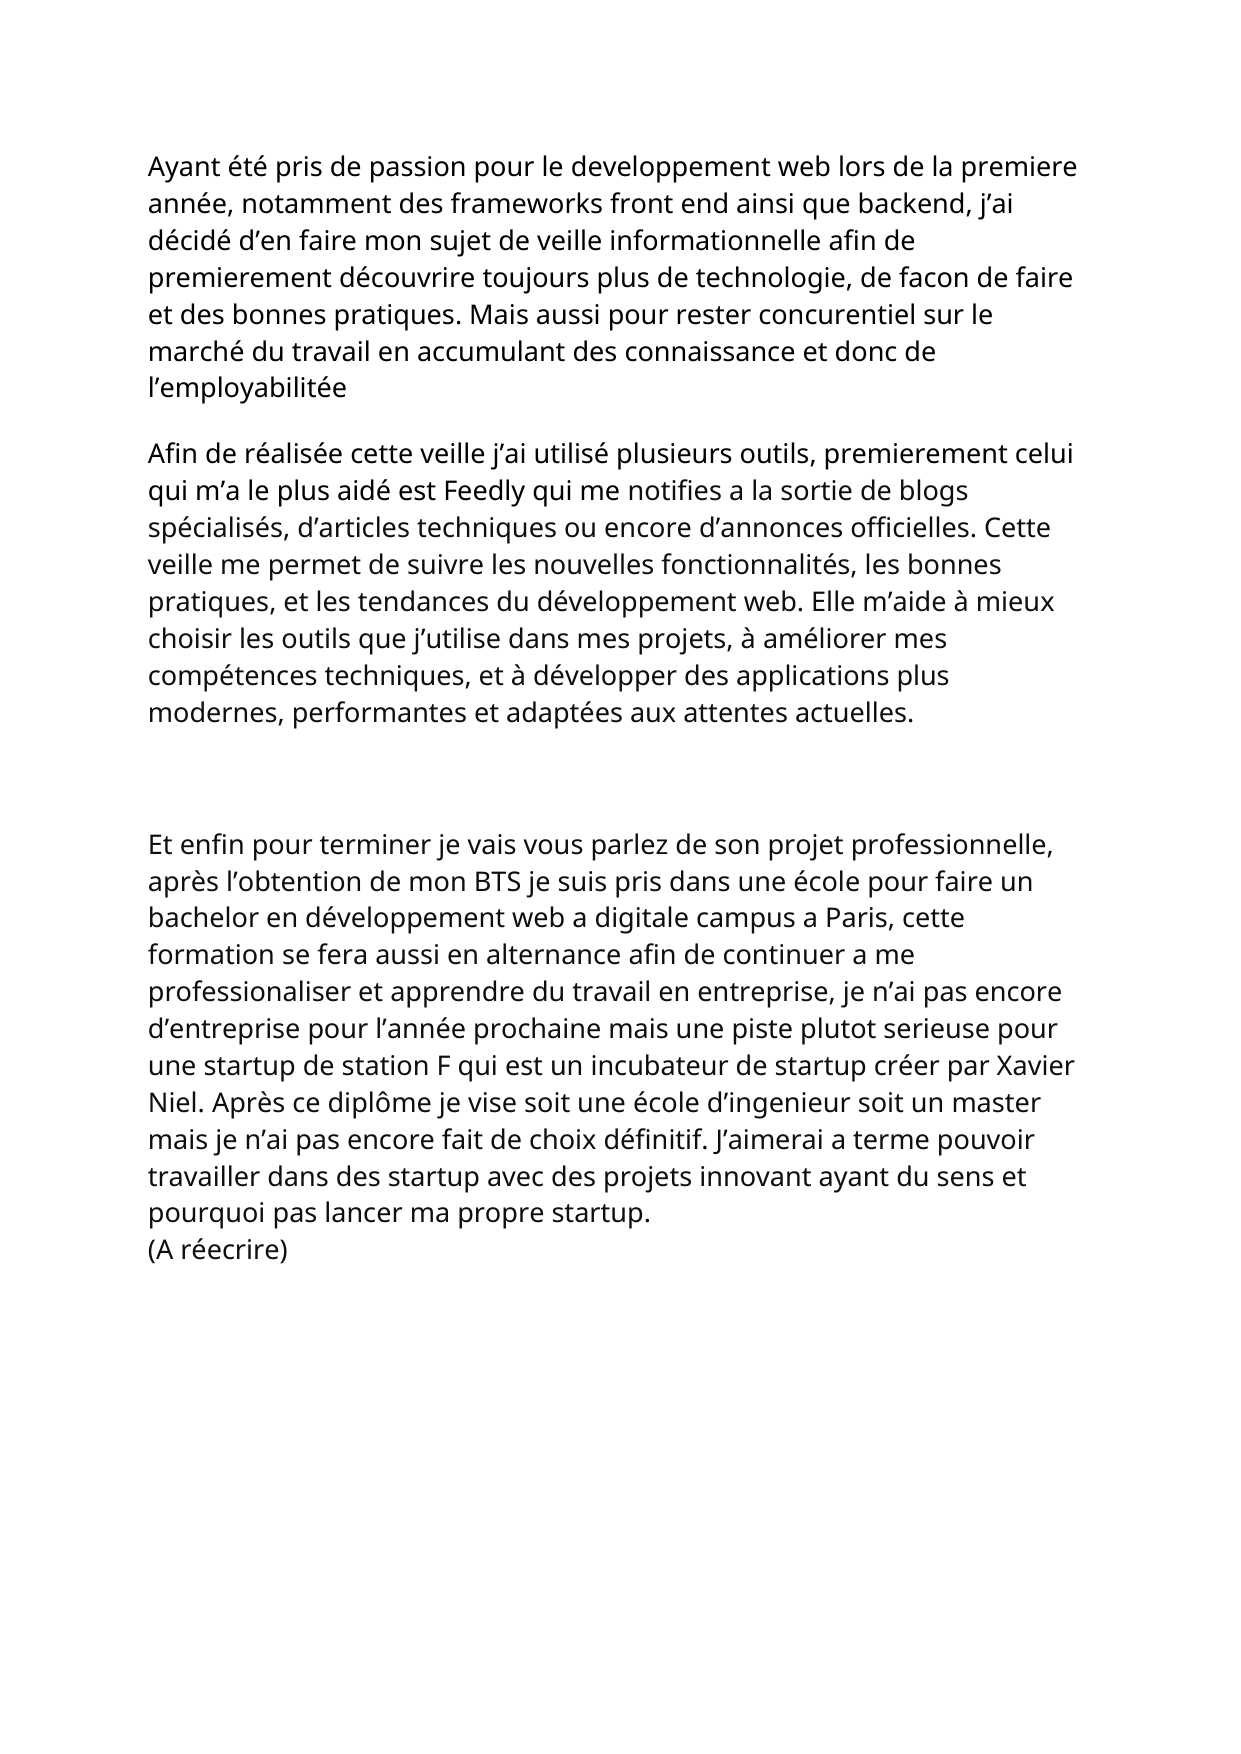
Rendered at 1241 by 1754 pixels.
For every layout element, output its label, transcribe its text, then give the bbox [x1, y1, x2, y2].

text Et enfin pour terminer je vais vous parlez de son projet professionnelle, après l’obtention de mon BTS je suis pris dans une école pour faire un bachelor en développement web a digitale campus a Paris, cette formation se fera aussi en alternance afin de continuer a me professionaliser et apprendre du travail en entreprise, je n’ai pas encore d’entreprise pour l’année prochaine mais une piste plutot serieuse pour une startup de station F qui est un incubateur de startup créer par Xavier Niel. Après ce diplôme je vise soit une école d’ingenieur soit un master mais je n’ai pas encore fait de choix définitif. J’aimerai a terme pouvoir travailler dans des startup avec des projets innovant ayant du sens et pourquoi pas lancer ma propre startup. [148, 825, 1093, 1231]
text Afin de réalisée cette veille j’ai utilisé plusieurs outils, premierement celui qui m’a le plus aidé est Feedly qui me notifies a la sortie de blogs spécialisés, d’articles techniques ou encore d’annonces officielles. Cette veille me permet de suivre les nouvelles fonctionnalités, les bonnes pratiques, et les tendances du développement web. Elle m’aide à mieux choisir les outils que j’utilise dans mes projets, à améliorer mes compétences techniques, et à développer des applications plus modernes, performantes et adaptées aux attentes actuelles. [148, 435, 1093, 730]
text Ayant été pris de passion pour le developpement web lors de la premiere année, notamment des frameworks front end ainsi que backend, j’ai décidé d’en faire mon sujet de veille informationnelle afin de premierement découvrire toujours plus de technologie, de facon de faire et des bonnes pratiques. Mais aussi pour rester concurentiel sur le marché du travail en accumulant des connaissance et donc de l’employabilitée [148, 148, 1093, 406]
text (A réecrire) [148, 1231, 1093, 1268]
